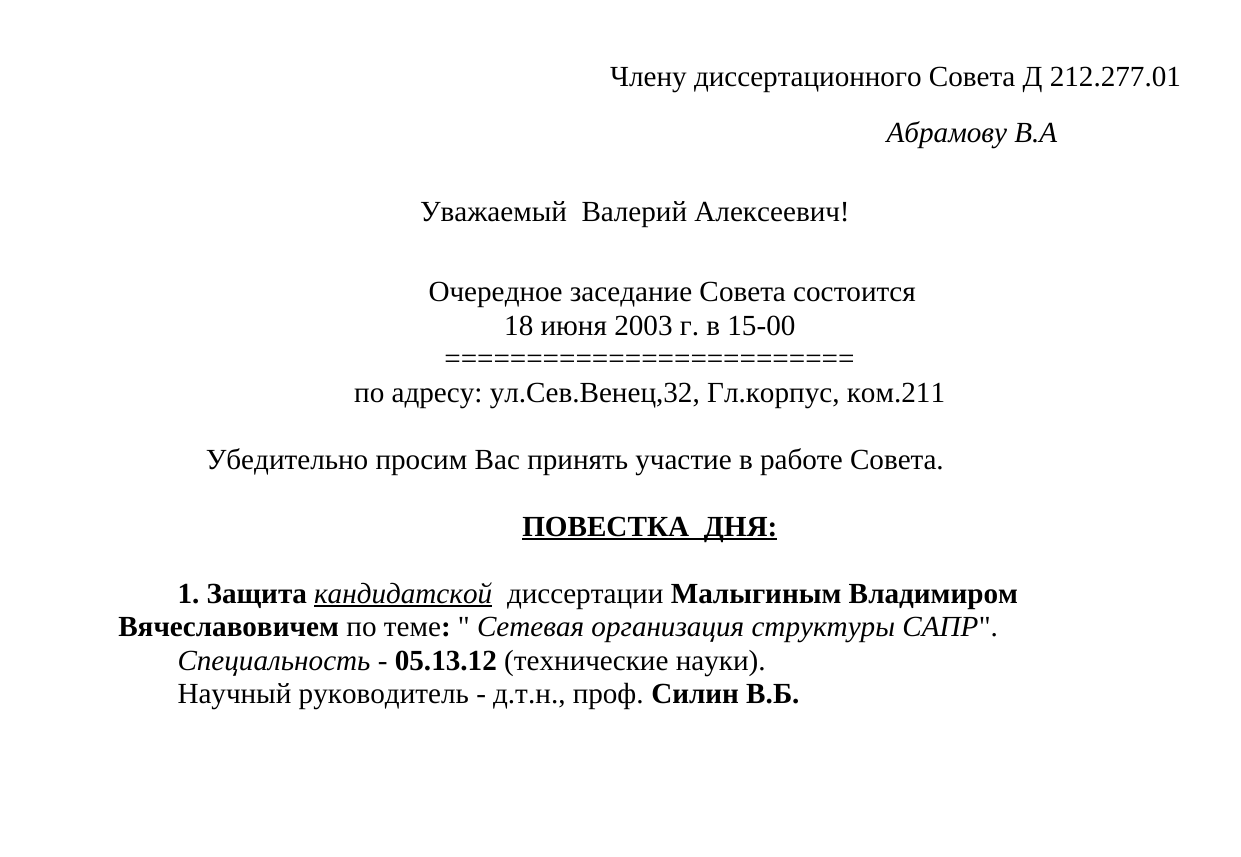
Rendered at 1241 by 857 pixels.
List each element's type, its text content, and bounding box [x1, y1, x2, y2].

text ========================= [118, 341, 1181, 375]
text Члену диссертационного Совета Д 212.277.01 [118, 59, 1181, 93]
text Очередное заседание Совета состоится [118, 274, 1181, 308]
text Убедительно просим Вас принять участие в работе Совета. [118, 442, 1181, 475]
text Специальность - 05.13.12 (технические науки). [118, 643, 1181, 677]
text Абрамову В.А [867, 115, 1079, 148]
text ПОВЕСТКА ДНЯ: [118, 509, 1181, 542]
text 18 июня 2003 г. в 15-00 [118, 308, 1181, 341]
text по адресу: ул.Сев.Венец,32, Гл.корпус, ком.211 [118, 375, 1181, 408]
text 1. Защита кандидатской диссертации Малыгиным Владимиром Вячеславовичем по теме: " Сетевая организация структуры САПР". [118, 576, 1181, 643]
text Уважаемый Валерий Алексеевич! [118, 93, 1181, 228]
text Научный руководитель - д.т.н., проф. Силин В.Б. [118, 677, 1181, 710]
